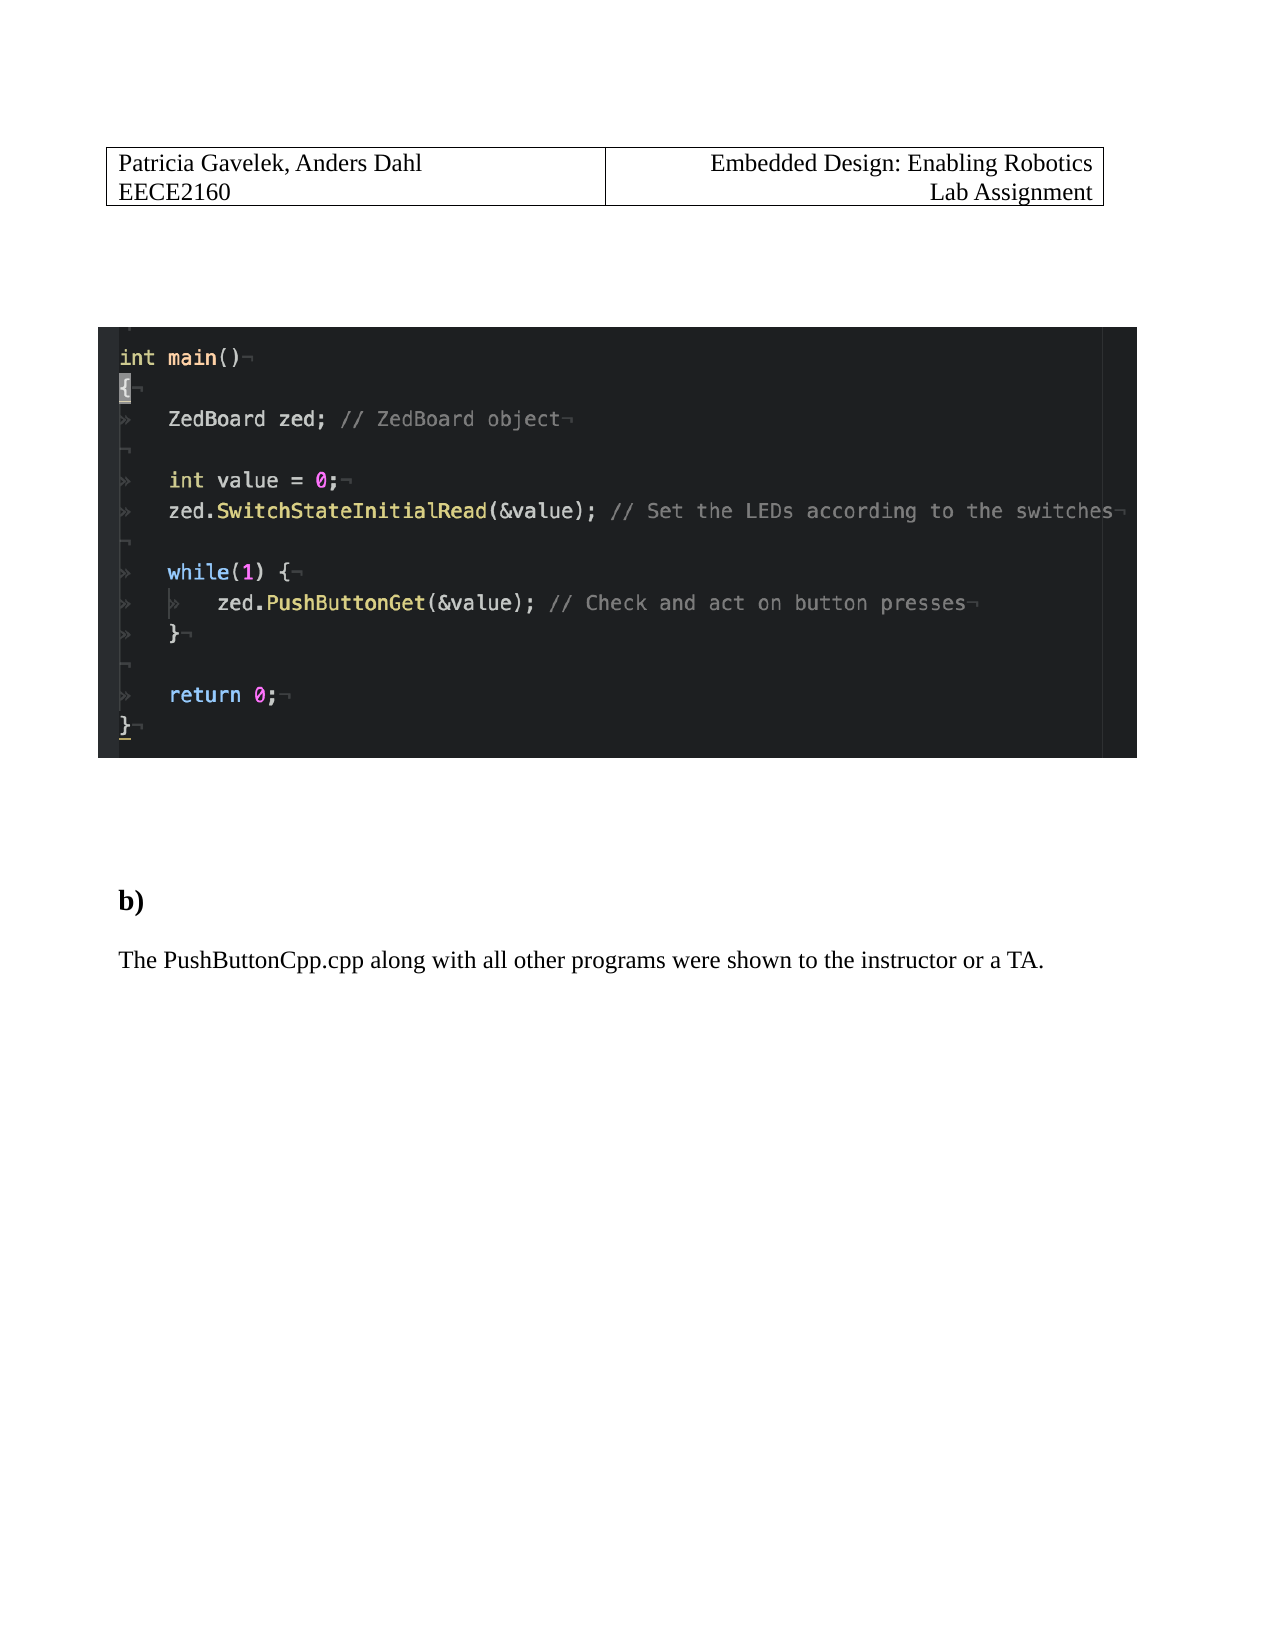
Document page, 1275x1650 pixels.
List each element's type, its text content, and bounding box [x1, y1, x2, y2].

text The PushButtonCpp.cpp along with all other programs were shown to the instructor or a TA. [118, 946, 1157, 974]
text b) [118, 883, 1157, 916]
picture [98, 327, 1137, 758]
